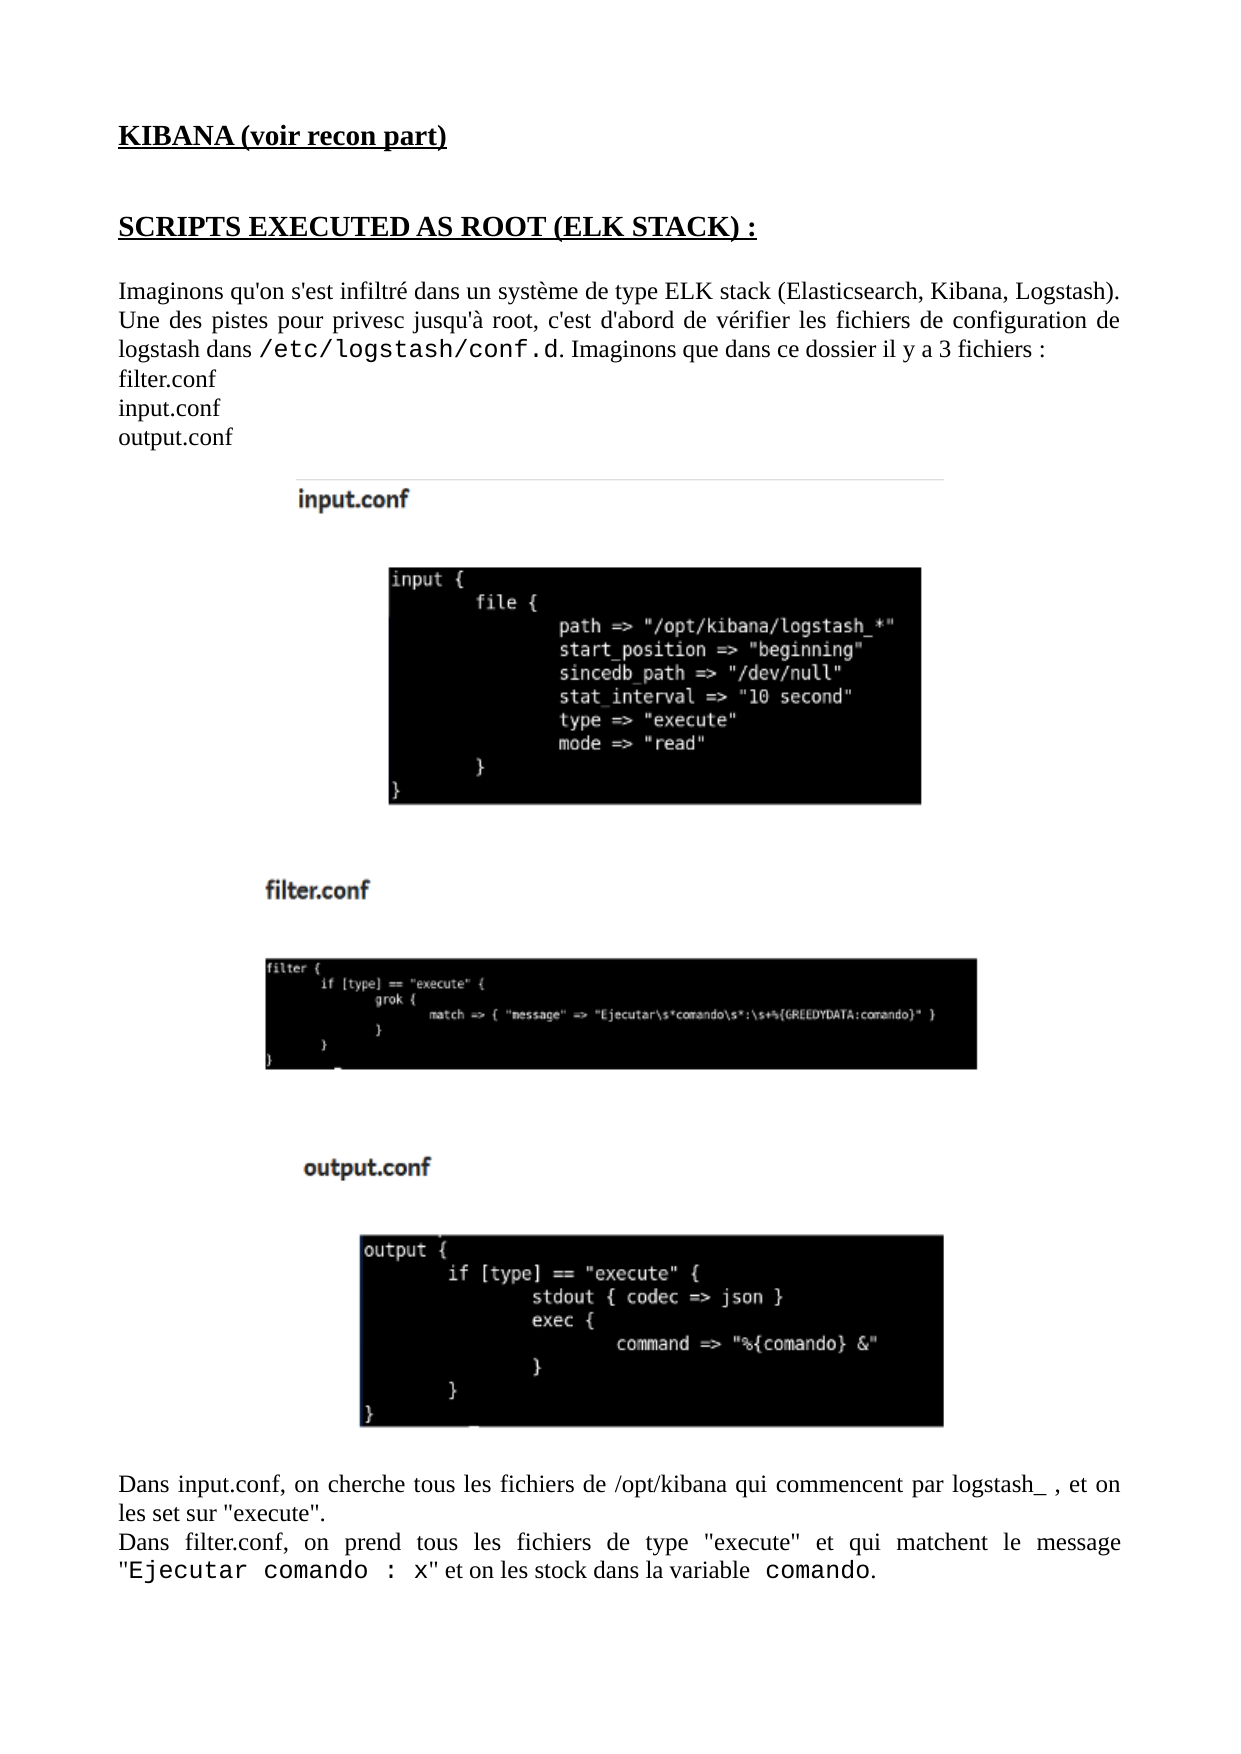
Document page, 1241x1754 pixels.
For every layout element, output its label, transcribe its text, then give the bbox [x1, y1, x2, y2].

text input.conf [118, 393, 1122, 422]
text filter.conf [118, 364, 1122, 393]
text Dans filter.conf, on prend tous les fichiers de type "execute" et qui matchent le message "Ejecutar comando : x" et on les stock dans la variable comando. [118, 1527, 1122, 1586]
text Imaginons qu'on s'est infiltré dans un système de type ELK stack (Elasticsearch, Kibana, Logstash). Une des pistes pour privesc jusqu'à root, c'est d'abord de vérifier les fichiers de configuration de logstash dans /etc/logstash/conf.d. Imaginons que dans ce dossier il y a 3 fichiers : [118, 276, 1122, 364]
text KIBANA (voir recon part) [118, 118, 1122, 152]
text SCRIPTS EXECUTED AS ROOT (ELK STACK) : [118, 209, 1122, 243]
text output.conf [118, 422, 1122, 451]
text Dans input.conf, on cherche tous les fichiers de /opt/kibana qui commencent par logstash_ , et on les set sur "execute". [118, 1469, 1122, 1527]
